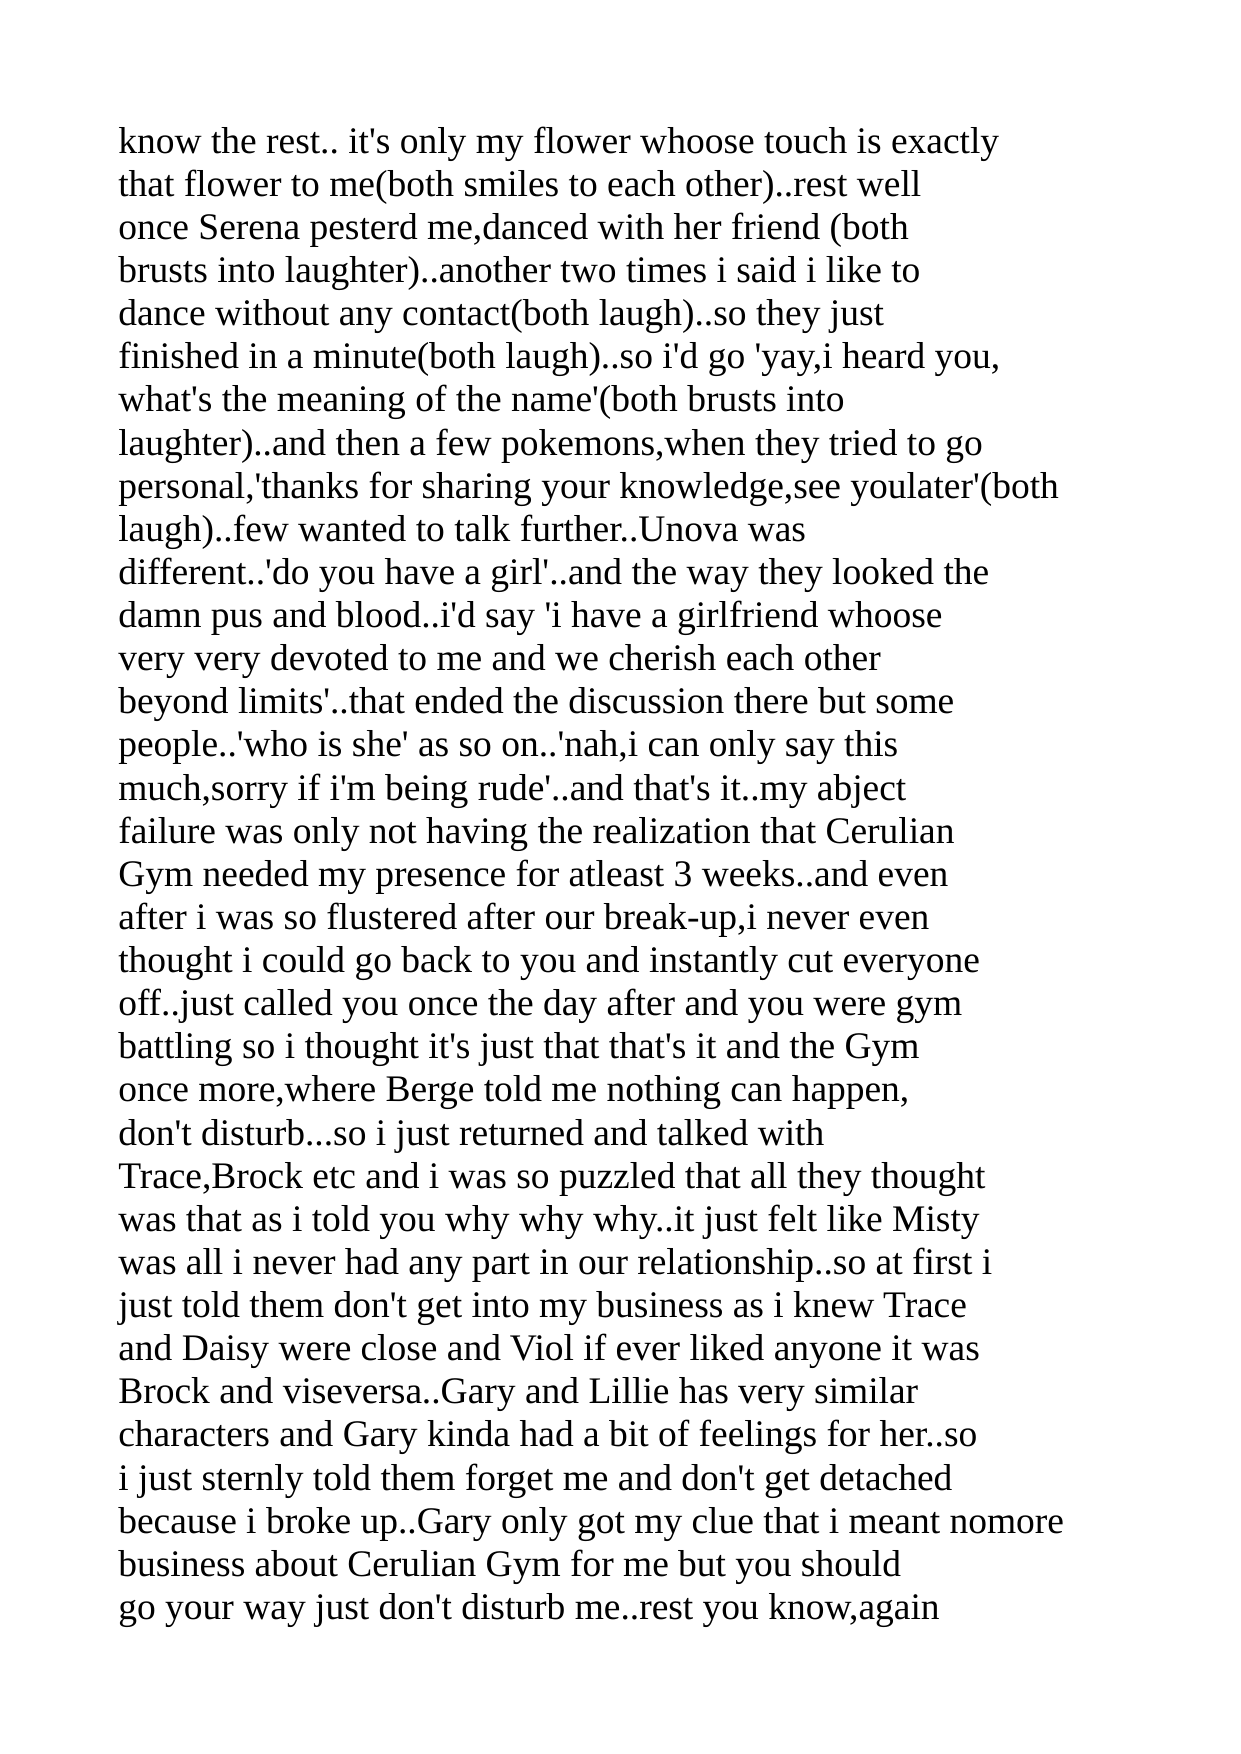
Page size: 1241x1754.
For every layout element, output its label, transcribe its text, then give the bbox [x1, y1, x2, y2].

text i just sternly told them forget me and don't get detached [118, 1455, 1122, 1498]
text just told them don't get into my business as i knew Trace [118, 1282, 1122, 1326]
text failure was only not having the realization that Cerulian [118, 808, 1122, 851]
text was that as i told you why why why..it just felt like Misty [118, 1196, 1122, 1239]
text finished in a minute(both laugh)..so i'd go 'yay,i heard you, [118, 334, 1122, 377]
text beyond limits'..that ended the discussion there but some [118, 679, 1122, 722]
text much,sorry if i'm being rude'..and that's it..my abject [118, 765, 1122, 808]
text different..'do you have a girl'..and the way they looked the [118, 549, 1122, 592]
text know the rest.. it's only my flower whoose touch is exactly [118, 118, 1122, 161]
text Trace,Brock etc and i was so puzzled that all they thought [118, 1153, 1122, 1196]
text Gym needed my presence for atleast 3 weeks..and even [118, 851, 1122, 894]
text because i broke up..Gary only got my clue that i meant nomore business about Cerulian Gym for me but you should [118, 1498, 1122, 1584]
text brusts into laughter)..another two times i said i like to [118, 247, 1122, 291]
text battling so i thought it's just that that's it and the Gym [118, 1024, 1122, 1067]
text off..just called you once the day after and you were gym [118, 981, 1122, 1024]
text once Serena pesterd me,danced with her friend (both [118, 204, 1122, 247]
text Brock and viseversa..Gary and Lillie has very similar [118, 1369, 1122, 1412]
text people..'who is she' as so on..'nah,i can only say this [118, 722, 1122, 765]
text don't disturb...so i just returned and talked with [118, 1110, 1122, 1153]
text characters and Gary kinda had a bit of feelings for her..so [118, 1412, 1122, 1455]
text personal,'thanks for sharing your knowledge,see youlater'(both laugh)..few wanted to talk further..Unova was [118, 463, 1122, 549]
text that flower to me(both smiles to each other)..rest well [118, 161, 1122, 204]
text thought i could go back to you and instantly cut everyone [118, 937, 1122, 981]
text dance without any contact(both laugh)..so they just [118, 291, 1122, 334]
text after i was so flustered after our break-up,i never even [118, 894, 1122, 937]
text very very devoted to me and we cherish each other [118, 636, 1122, 679]
text was all i never had any part in our relationship..so at first i [118, 1239, 1122, 1282]
text damn pus and blood..i'd say 'i have a girlfriend whoose [118, 592, 1122, 636]
text laughter)..and then a few pokemons,when they tried to go [118, 420, 1122, 463]
text go your way just don't disturb me..rest you know,again [118, 1584, 1122, 1627]
text and Daisy were close and Viol if ever liked anyone it was [118, 1326, 1122, 1369]
text what's the meaning of the name'(both brusts into [118, 377, 1122, 420]
text once more,where Berge told me nothing can happen, [118, 1067, 1122, 1110]
